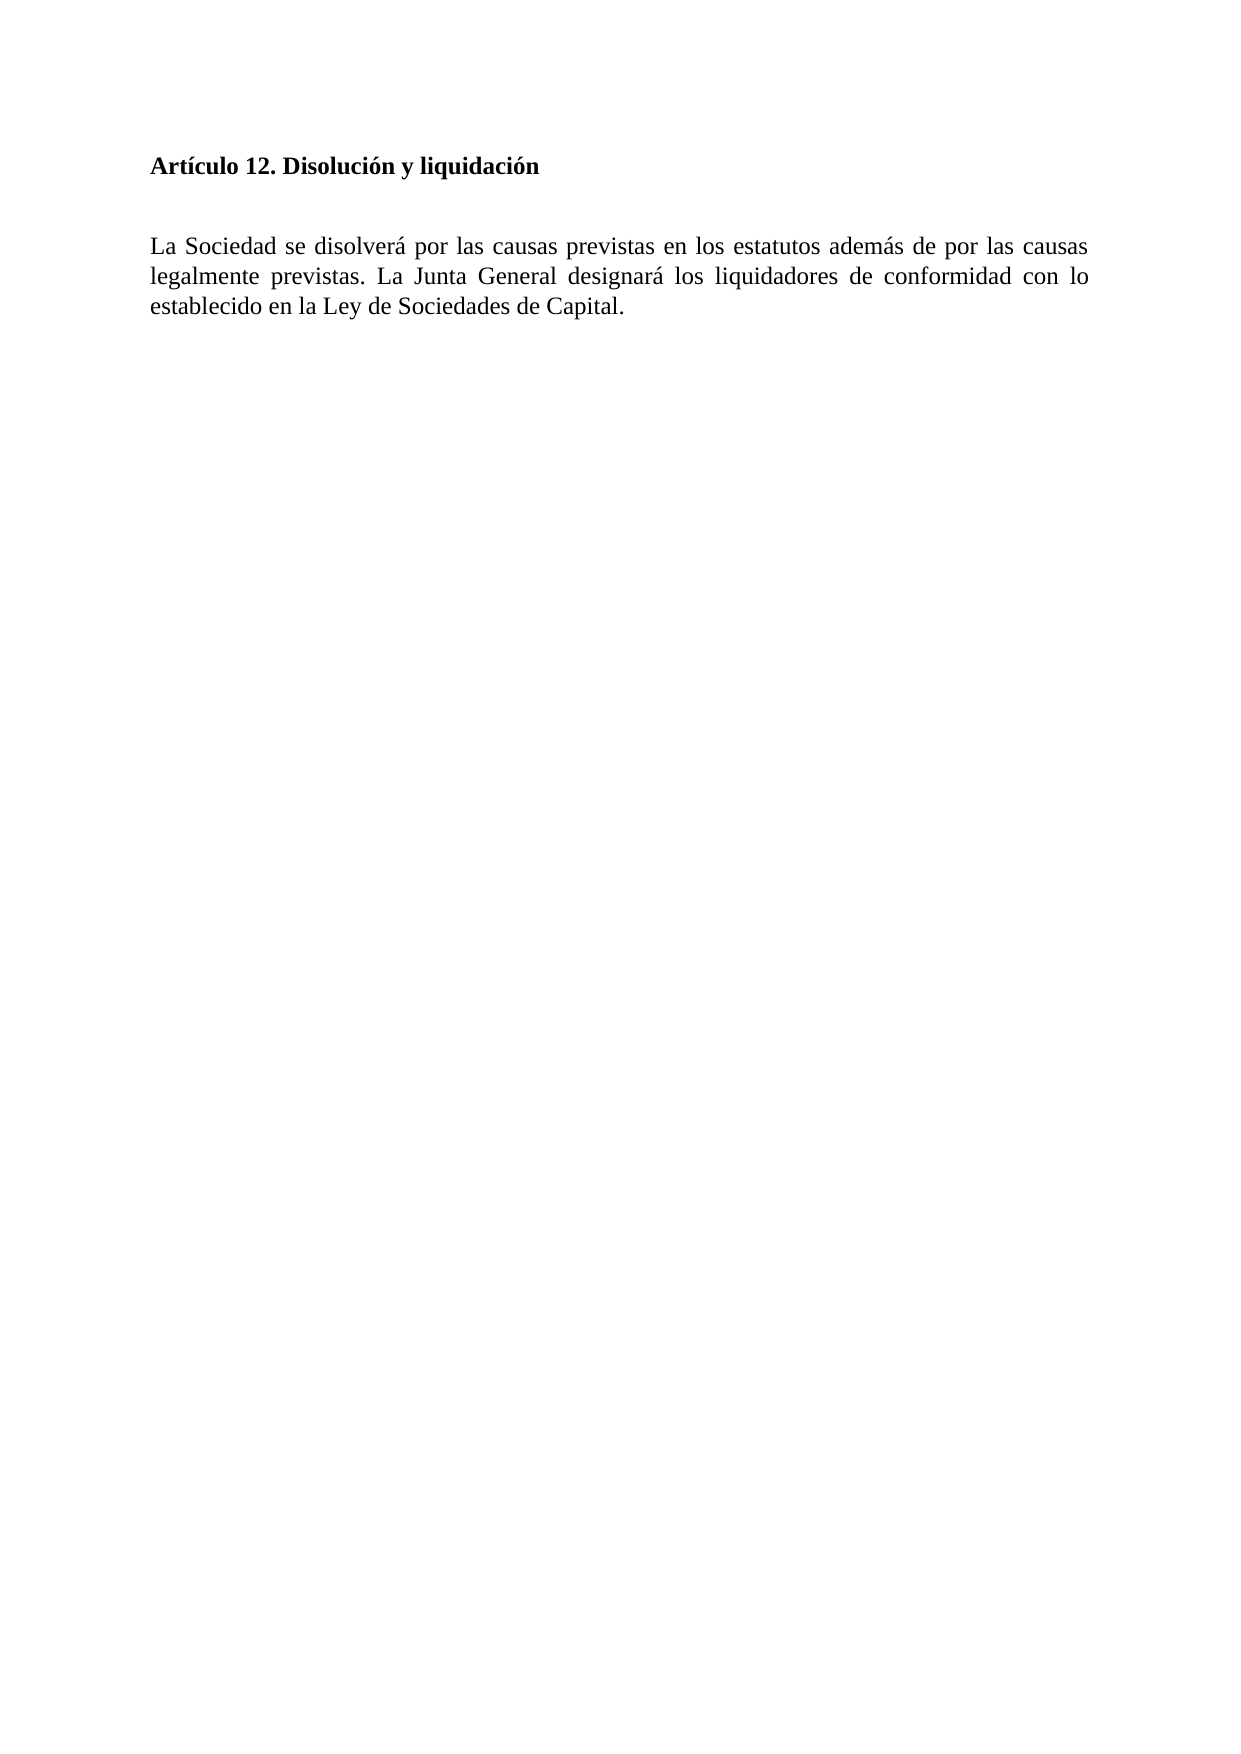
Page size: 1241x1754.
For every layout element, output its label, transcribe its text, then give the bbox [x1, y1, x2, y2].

text Artículo 12. Disolución y liquidación [150, 150, 1090, 180]
text La Sociedad se disolverá por las causas previstas en los estatutos además de por las causas legalmente previstas. La Junta General designará los liquidadores de conformidad con lo establecido en la Ley de Sociedades de Capital. [150, 230, 1090, 320]
